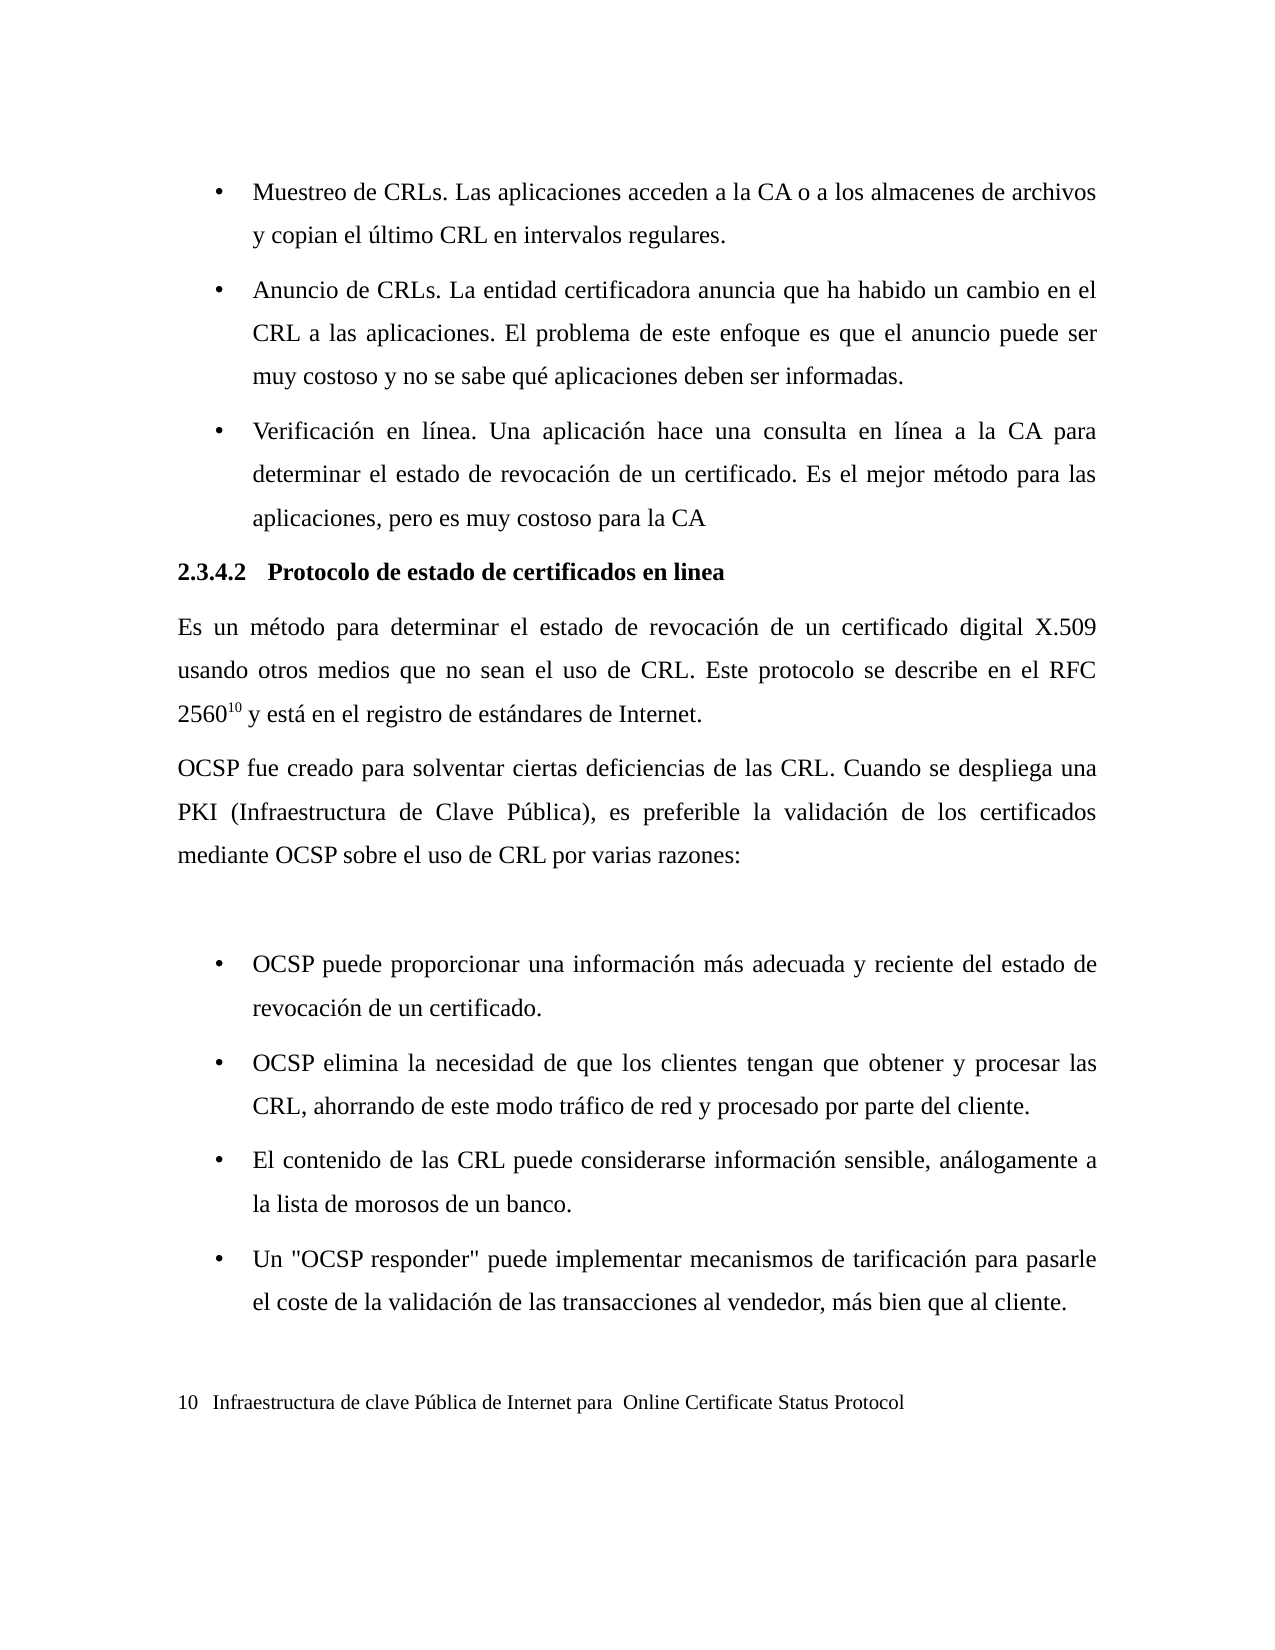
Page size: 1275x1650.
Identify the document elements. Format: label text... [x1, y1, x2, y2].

text OCSP fue creado para solventar ciertas deficiencias de las CRL. Cuando se despliega una PKI (Infraestructura de Clave Pública), es preferible la validación de los certificados mediante OCSP sobre el uso de CRL por varias razones: [177, 753, 1098, 868]
list Muestreo de CRLs. Las aplicaciones acceden a la CA o a los almacenes de archivos y copian el último CRL en intervalos regulares. [215, 177, 1098, 249]
list OCSP puede proporcionar una información más adecuada y reciente del estado de revocación de un certificado. [215, 949, 1098, 1021]
list Un "OCSP responder" puede implementar mecanismos de tarificación para pasarle el coste de la validación de las transacciones al vendedor, más bien que al cliente. [215, 1244, 1098, 1316]
list Anuncio de CRLs. La entidad certificadora anuncia que ha habido un cambio en el CRL a las aplicaciones. El problema de este enfoque es que el anuncio puede ser muy costoso y no se sabe qué aplicaciones deben ser informadas. [215, 275, 1098, 390]
text Es un método para determinar el estado de revocación de un certificado digital X.509 usando otros medios que no sean el uso de CRL. Este protocolo se describe en el RFC 2560 y está en el registro de estándares de Internet. [177, 612, 1098, 727]
text Infraestructura de clave Pública de Internet para Online Certificate Status Protocol [177, 1390, 1098, 1414]
list OCSP elimina la necesidad de que los clientes tengan que obtener y procesar las CRL, ahorrando de este modo tráfico de red y procesado por parte del cliente. [215, 1048, 1098, 1119]
list El contenido de las CRL puede considerarse información sensible, análogamente a la lista de morosos de un banco. [215, 1146, 1098, 1217]
list Verificación en línea. Una aplicación hace una consulta en línea a la CA para determinar el estado de revocación de un certificado. Es el mejor método para las aplicaciones, pero es muy costoso para la CA [215, 416, 1098, 531]
subtitle Protocolo de estado de certificados en linea [177, 557, 1098, 586]
